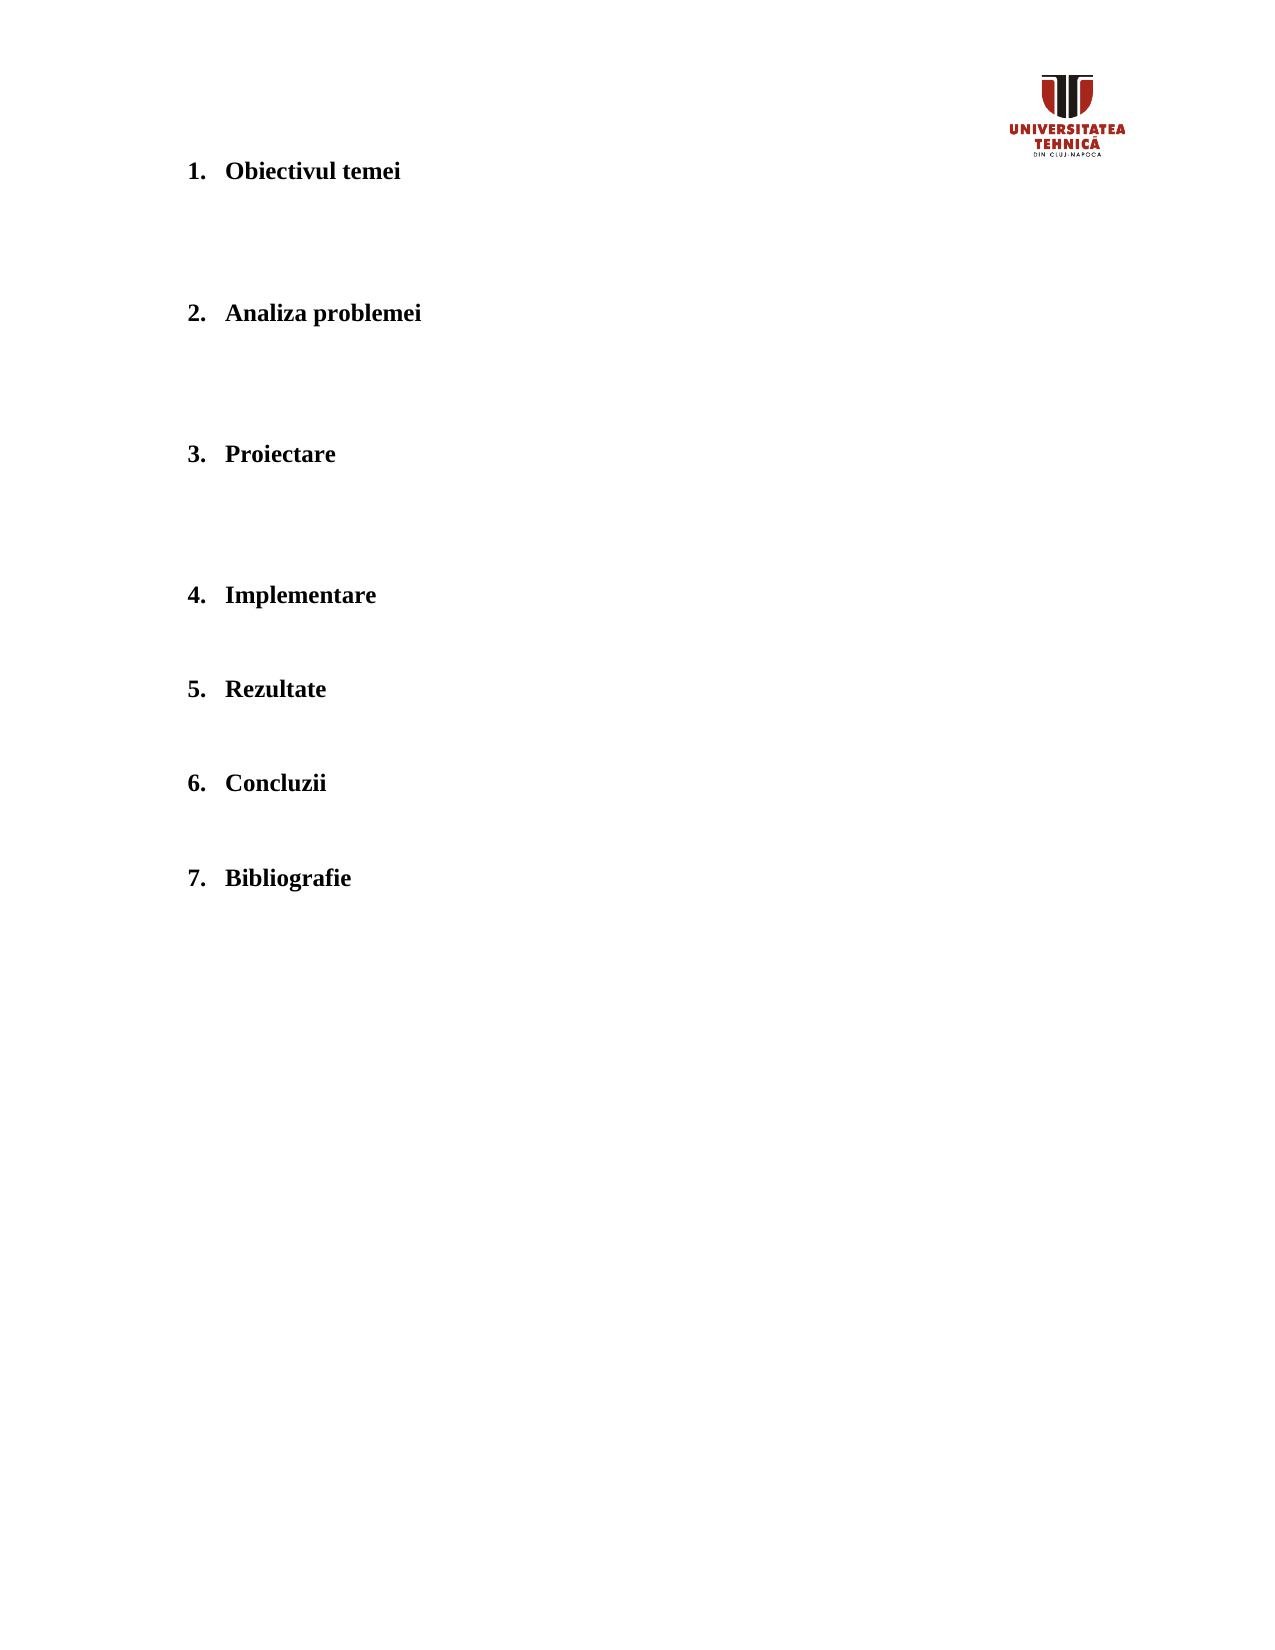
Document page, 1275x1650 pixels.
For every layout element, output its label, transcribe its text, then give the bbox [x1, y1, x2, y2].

list Concluzii [187, 768, 1125, 797]
list Proiectare [187, 439, 1125, 468]
list Rezultate [187, 674, 1125, 703]
list Implementare [187, 580, 1125, 609]
list Bibliografie [187, 863, 1125, 891]
list Analiza problemei [187, 298, 1125, 326]
list Obiectivul temei [187, 156, 1125, 185]
